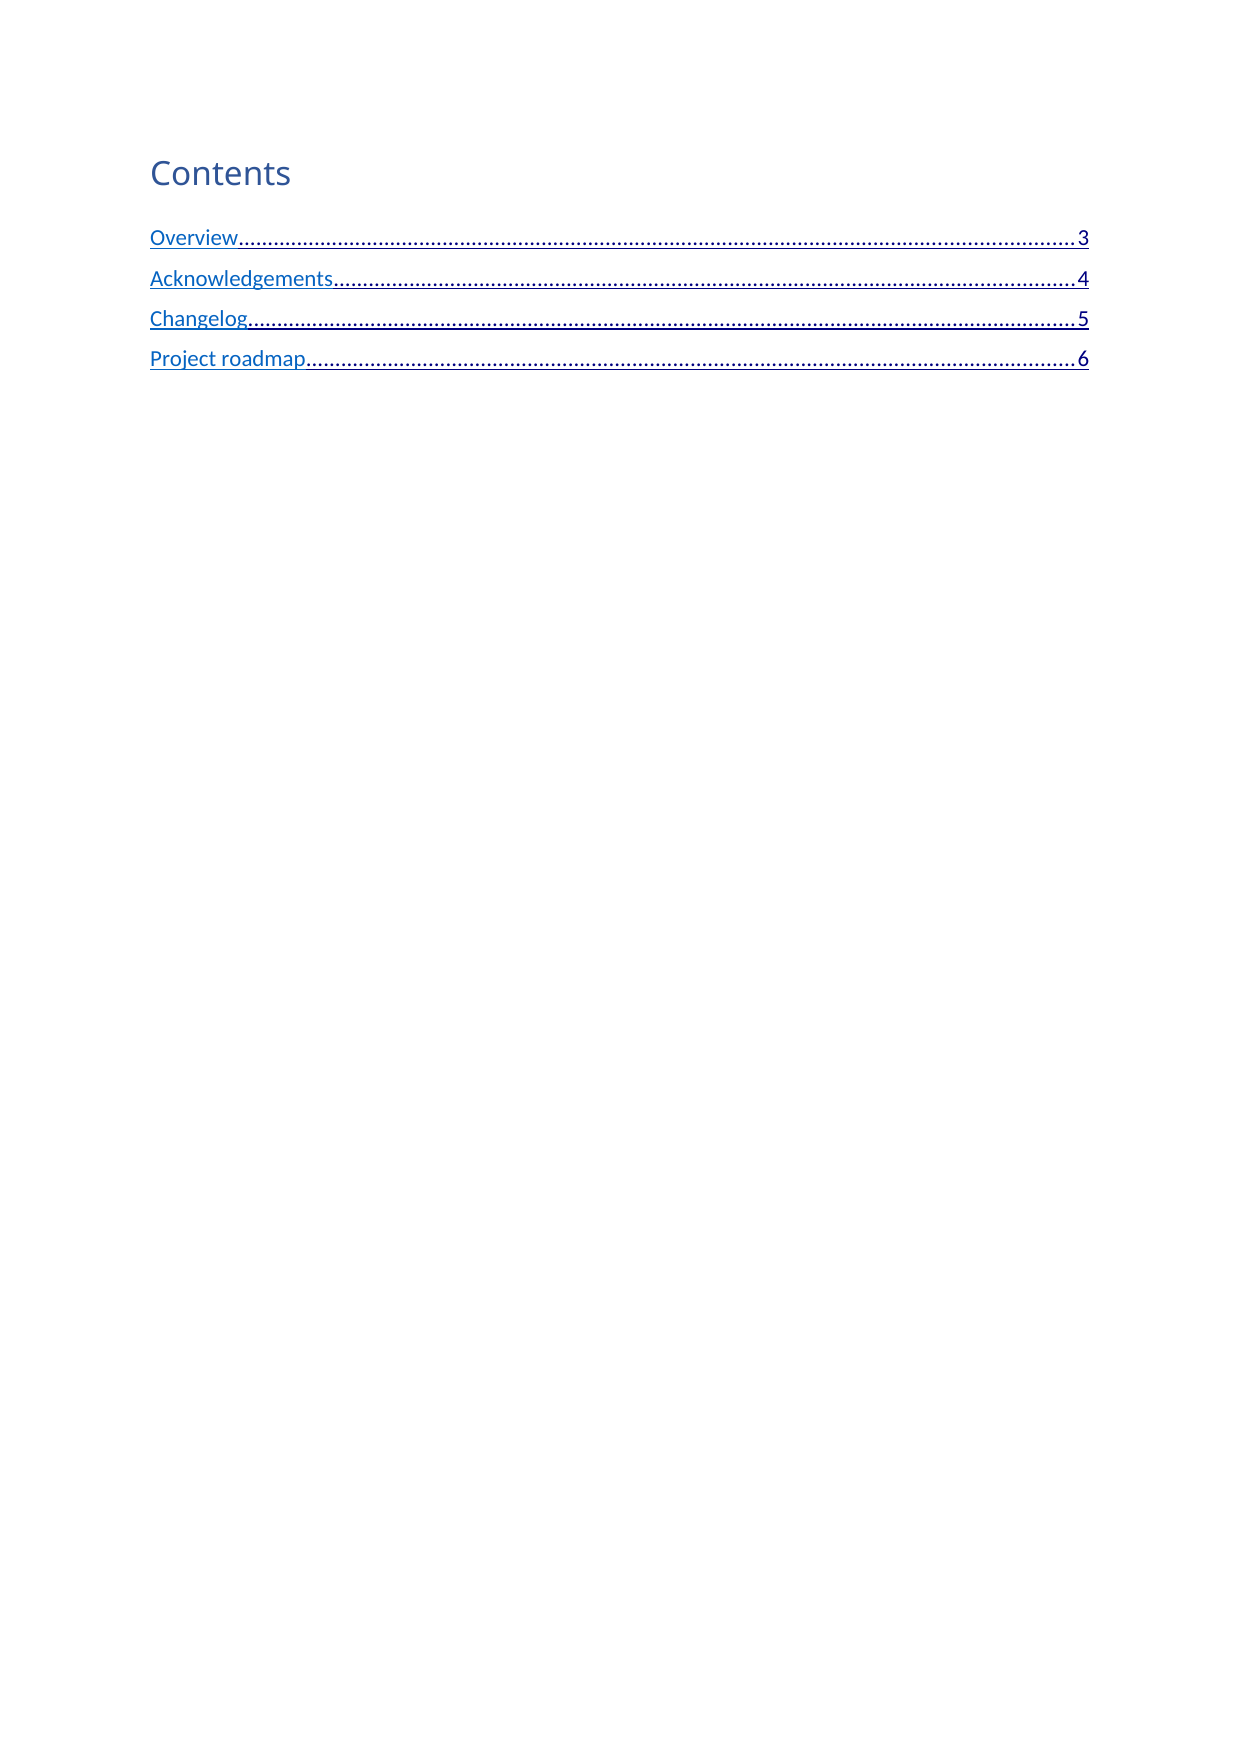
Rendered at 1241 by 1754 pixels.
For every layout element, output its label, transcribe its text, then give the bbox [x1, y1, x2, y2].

text Project roadmap 6 [150, 344, 1090, 372]
subtitle Contents [150, 150, 1090, 195]
text Overview 3 [150, 223, 1090, 252]
text Changelog 5 [150, 304, 1090, 332]
text Acknowledgements 4 [150, 264, 1090, 292]
